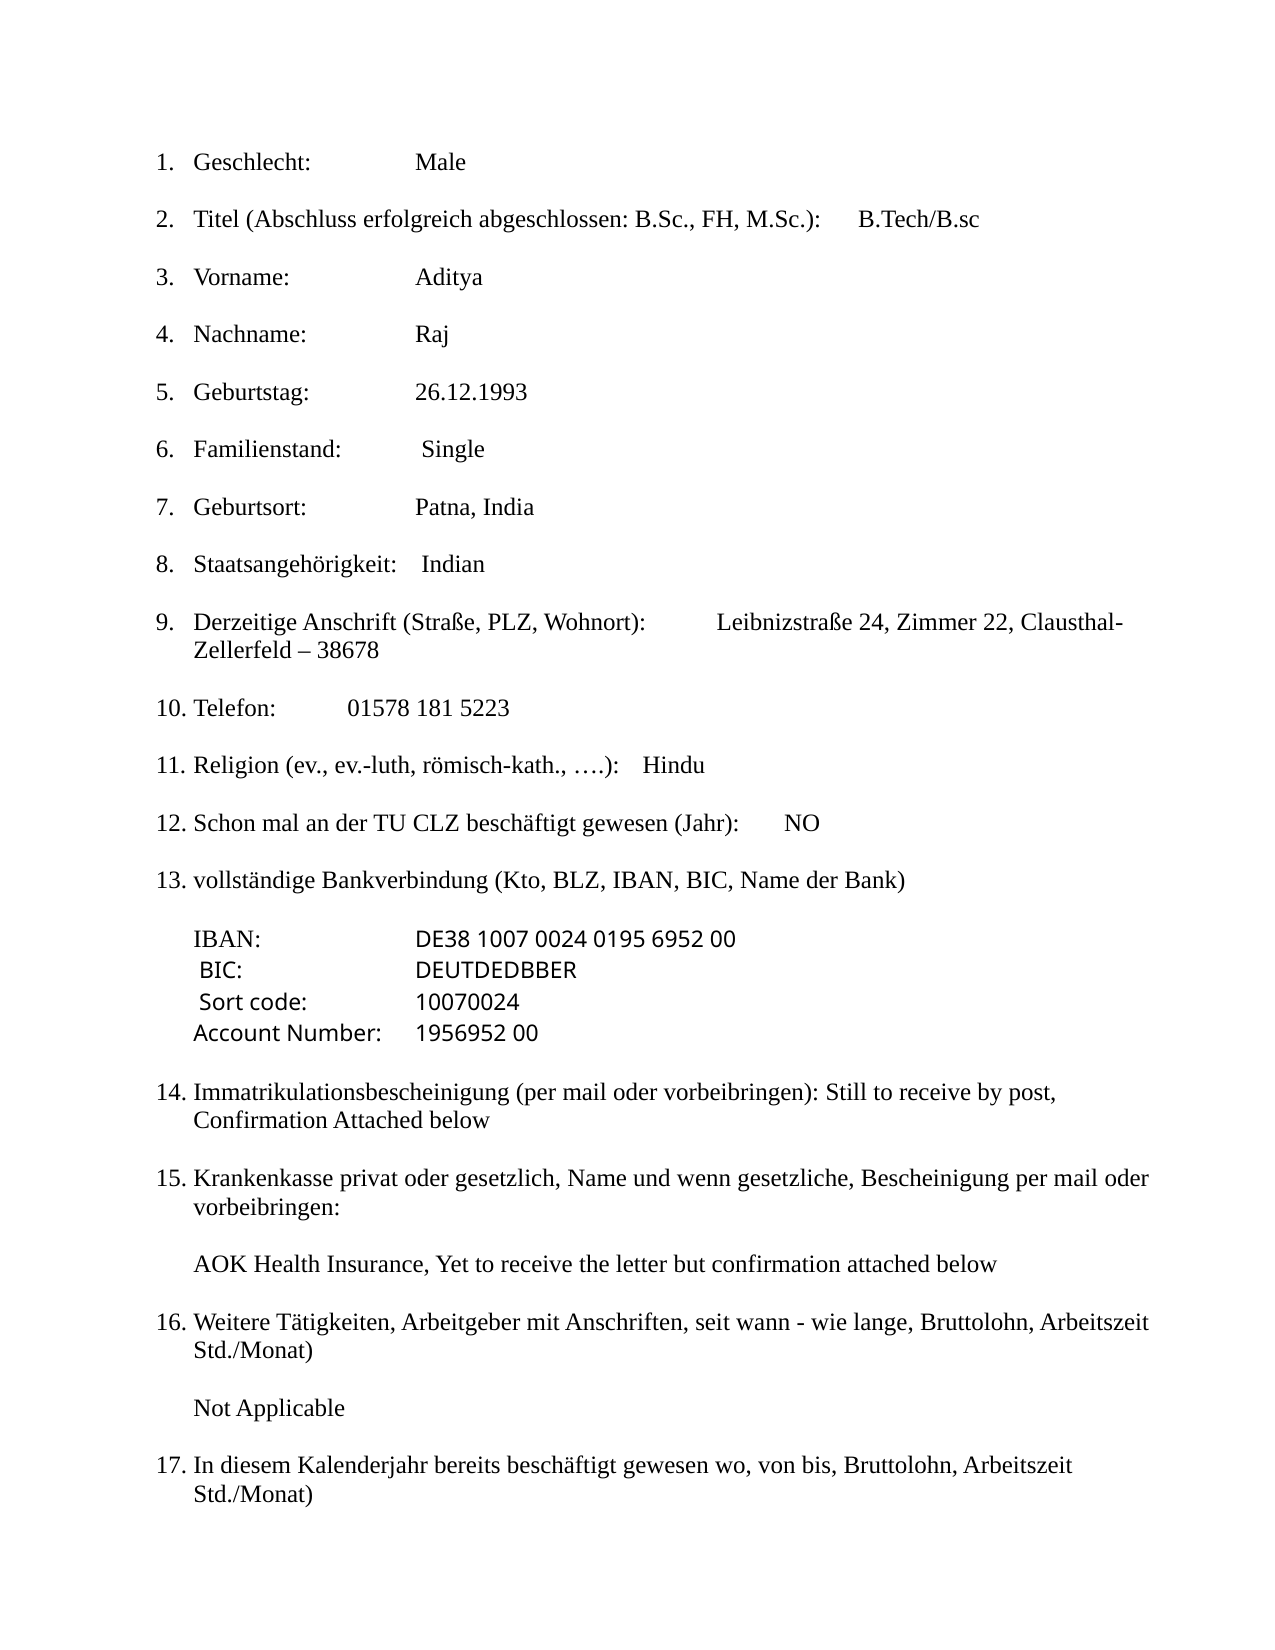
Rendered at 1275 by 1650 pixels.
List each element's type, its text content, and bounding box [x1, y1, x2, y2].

list Krankenkasse privat oder gesetzlich, Name und wenn gesetzliche, Bescheinigung per mail oder vorbeibringen: [156, 1163, 1157, 1221]
list In diesem Kalenderjahr bereits beschäftigt gewesen wo, von bis, Bruttolohn, Arbeitszeit Std./Monat) [156, 1451, 1157, 1508]
list Vorname: Aditya [156, 262, 1157, 319]
list Familienstand: Single [156, 434, 1157, 492]
list Geburtstag: 26.12.1993 [156, 377, 1157, 434]
list Geschlecht: Male [156, 147, 1157, 204]
list Nachname: Raj [156, 319, 1157, 377]
list Derzeitige Anschrift (Straße, PLZ, Wohnort): Leibnizstraße 24, Zimmer 22, Clausthal-Zellerfeld – 38678 [156, 607, 1157, 693]
list Immatrikulationsbescheinigung (per mail oder vorbeibringen): Still to receive by post, Confirmation Attached below [156, 1077, 1157, 1163]
list Weitere Tätigkeiten, Arbeitgeber mit Anschriften, seit wann - wie lange, Bruttolohn, Arbeitszeit Std./Monat) Not Applicable [156, 1307, 1157, 1451]
list Staatsangehörigkeit: Indian [156, 549, 1157, 607]
list Telefon: 01578 181 5223 [156, 693, 1157, 751]
list Geburtsort: Patna, India [156, 492, 1157, 549]
list vollständige Bankverbindung (Kto, BLZ, IBAN, BIC, Name der Bank) IBAN: DE38 1007 0024 0195 6952 00 BIC: DEUTDEDBBER Sort code: 10070024 Account Number: 1956952 00 [156, 866, 1157, 1077]
list Schon mal an der TU CLZ beschäftigt gewesen (Jahr): NO [156, 808, 1157, 866]
list AOK Health Insurance, Yet to receive the letter but confirmation attached below [156, 1221, 1157, 1307]
list Religion (ev., ev.-luth, römisch-kath., ….): Hindu [156, 751, 1157, 808]
list Titel (Abschluss erfolgreich abgeschlossen: B.Sc., FH, M.Sc.): B.Tech/B.sc [156, 204, 1157, 262]
